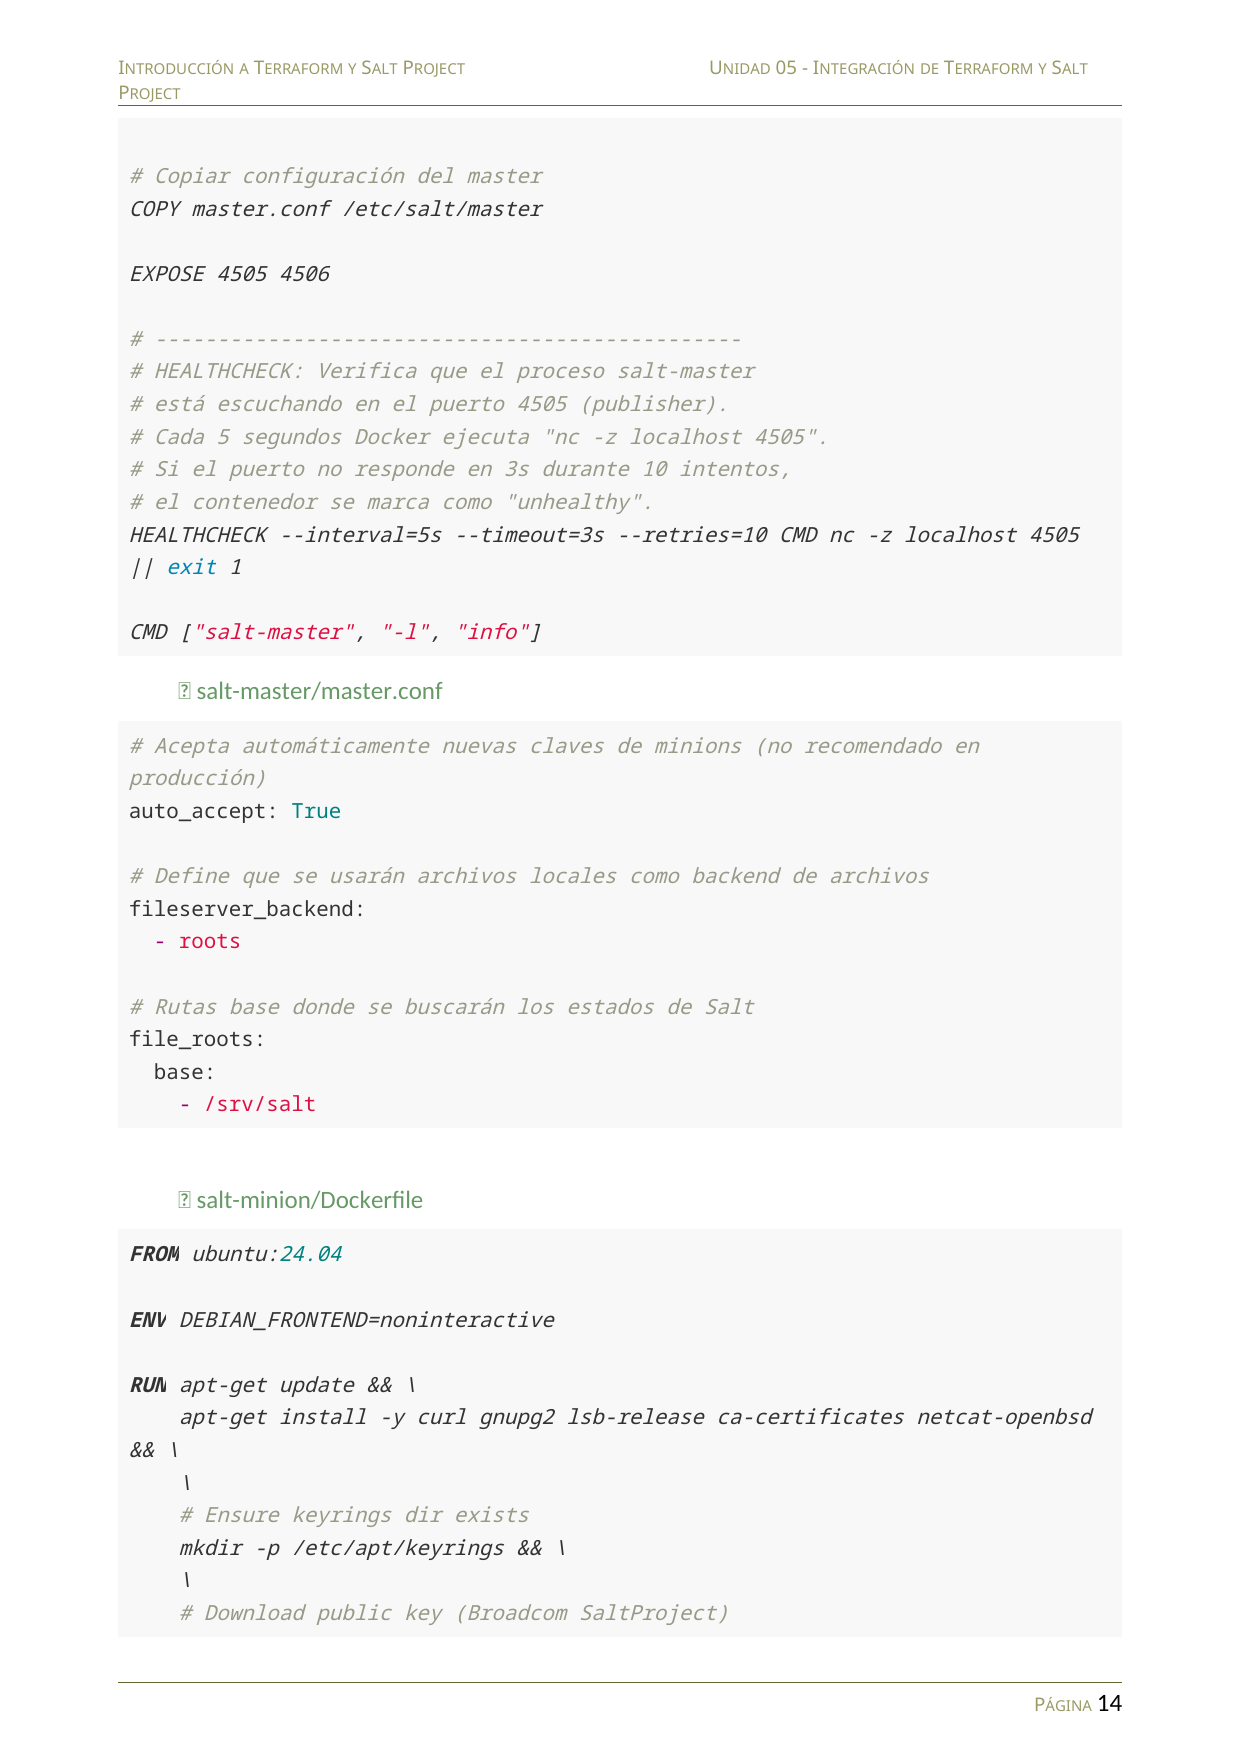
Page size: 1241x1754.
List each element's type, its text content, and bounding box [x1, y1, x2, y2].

table_header # Acepta automáticamente nuevas claves de minions (no recomendado en producción) auto_accept: True # Define que se usarán archivos locales como backend de archivos fileserver_backend: - roots # Rutas base donde se buscarán los estados de Salt file_roots: base: - /srv/salt [118, 721, 1122, 1128]
table_header # Copiar configuración del master COPY master.conf /etc/salt/master EXPOSE 4505 4506 # ----------------------------------------------- # HEALTHCHECK: Verifica que el proceso salt-master # está escuchando en el puerto 4505 (publisher). # Cada 5 segundos Docker ejecuta "nc -z localhost 4505". # Si el puerto no responde en 3s durante 10 intentos, # el contenedor se marca como "unhealthy". HEALTHCHECK --interval=5s --timeout=3s --retries=10 CMD nc -z localhost 4505 || exit 1 CMD ["salt-master", "-l", "info"] [118, 118, 1122, 656]
table_header FROM ubuntu:24.04 ENV DEBIAN_FRONTEND=noninteractive RUN apt-get update && \ apt-get install -y curl gnupg2 lsb-release ca-certificates netcat-openbsd && \ \ # Ensure keyrings dir exists mkdir -p /etc/apt/keyrings && \ \ # Download public key (Broadcom SaltProject) [118, 1229, 1122, 1637]
subtitle 📄 salt-minion/Dockerfile [178, 1184, 1122, 1214]
subtitle 📄 salt-master/master.conf [178, 675, 1122, 706]
